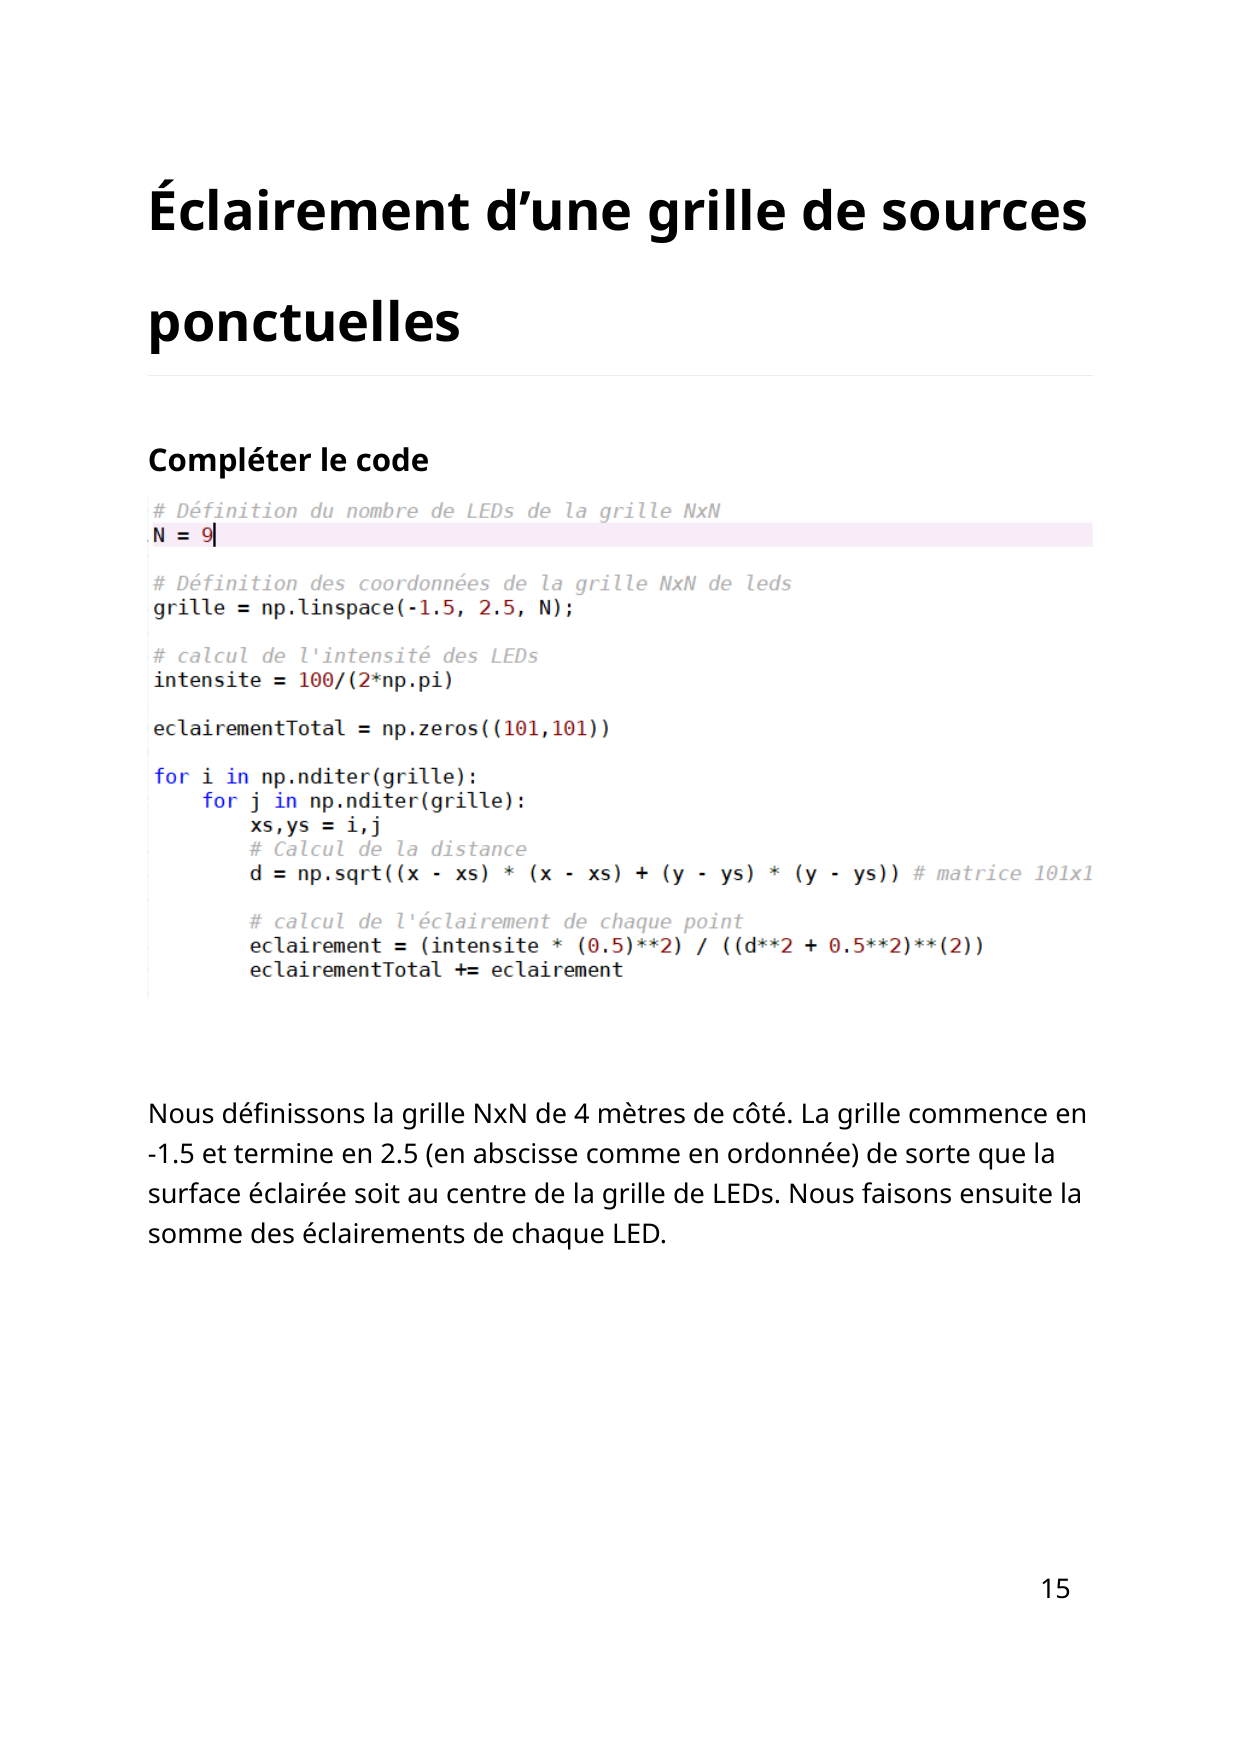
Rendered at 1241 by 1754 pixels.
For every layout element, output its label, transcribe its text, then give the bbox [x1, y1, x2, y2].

picture [147, 496, 1093, 1001]
text Compléter le code [148, 438, 1093, 480]
subtitle Éclairement d’une grille de sources ponctuelles [148, 173, 1093, 375]
text Nous définissons la grille NxN de 4 mètres de côté. La grille commence en -1.5 et termine en 2.5 (en abscisse comme en ordonnée) de sorte que la surface éclairée soit au centre de la grille de LEDs. Nous faisons ensuite la somme des éclairements de chaque LED. [148, 1095, 1093, 1251]
